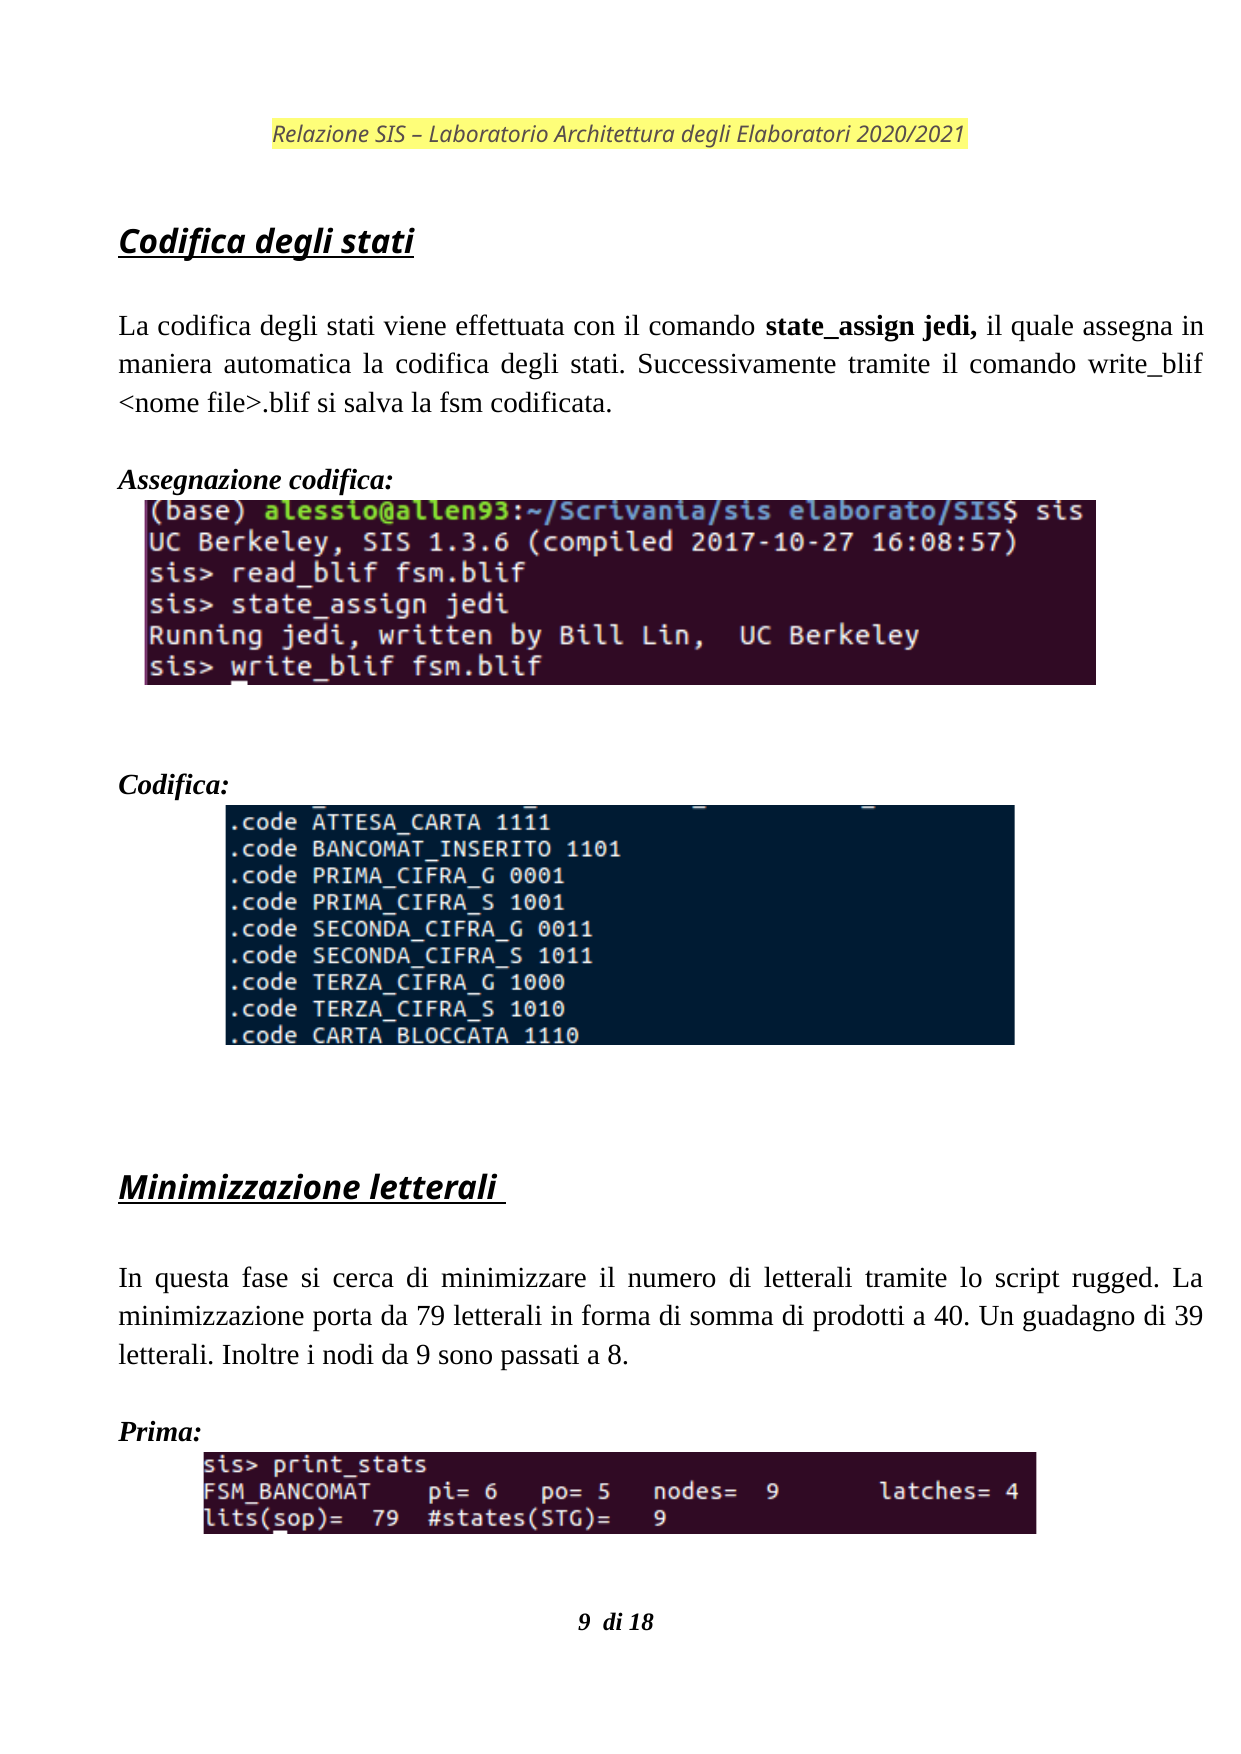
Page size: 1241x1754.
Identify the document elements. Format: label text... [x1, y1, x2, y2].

text Assegnazione codifica: [118, 462, 1205, 496]
text Prima: [118, 1414, 1205, 1447]
picture [203, 1452, 1037, 1534]
text Minimizzazione letterali [118, 1163, 1205, 1209]
text La codifica degli stati viene effettuata con il comando state_assign jedi, il quale assegna in maniera automatica la codifica degli stati. Successivamente tramite il comando write_blif <nome file>.blif si salva la fsm codificata. [118, 308, 1205, 419]
text Codifica: [118, 767, 1205, 801]
text In questa fase si cerca di minimizzare il numero di letterali tramite lo script rugged. La minimizzazione porta da 79 letterali in forma di somma di prodotti a 40. Un guadagno di 39 letterali. Inoltre i nodi da 9 sono passati a 8. [118, 1260, 1205, 1370]
text Codifica degli stati [118, 217, 1205, 263]
picture [144, 500, 1096, 685]
picture [225, 805, 1015, 1045]
